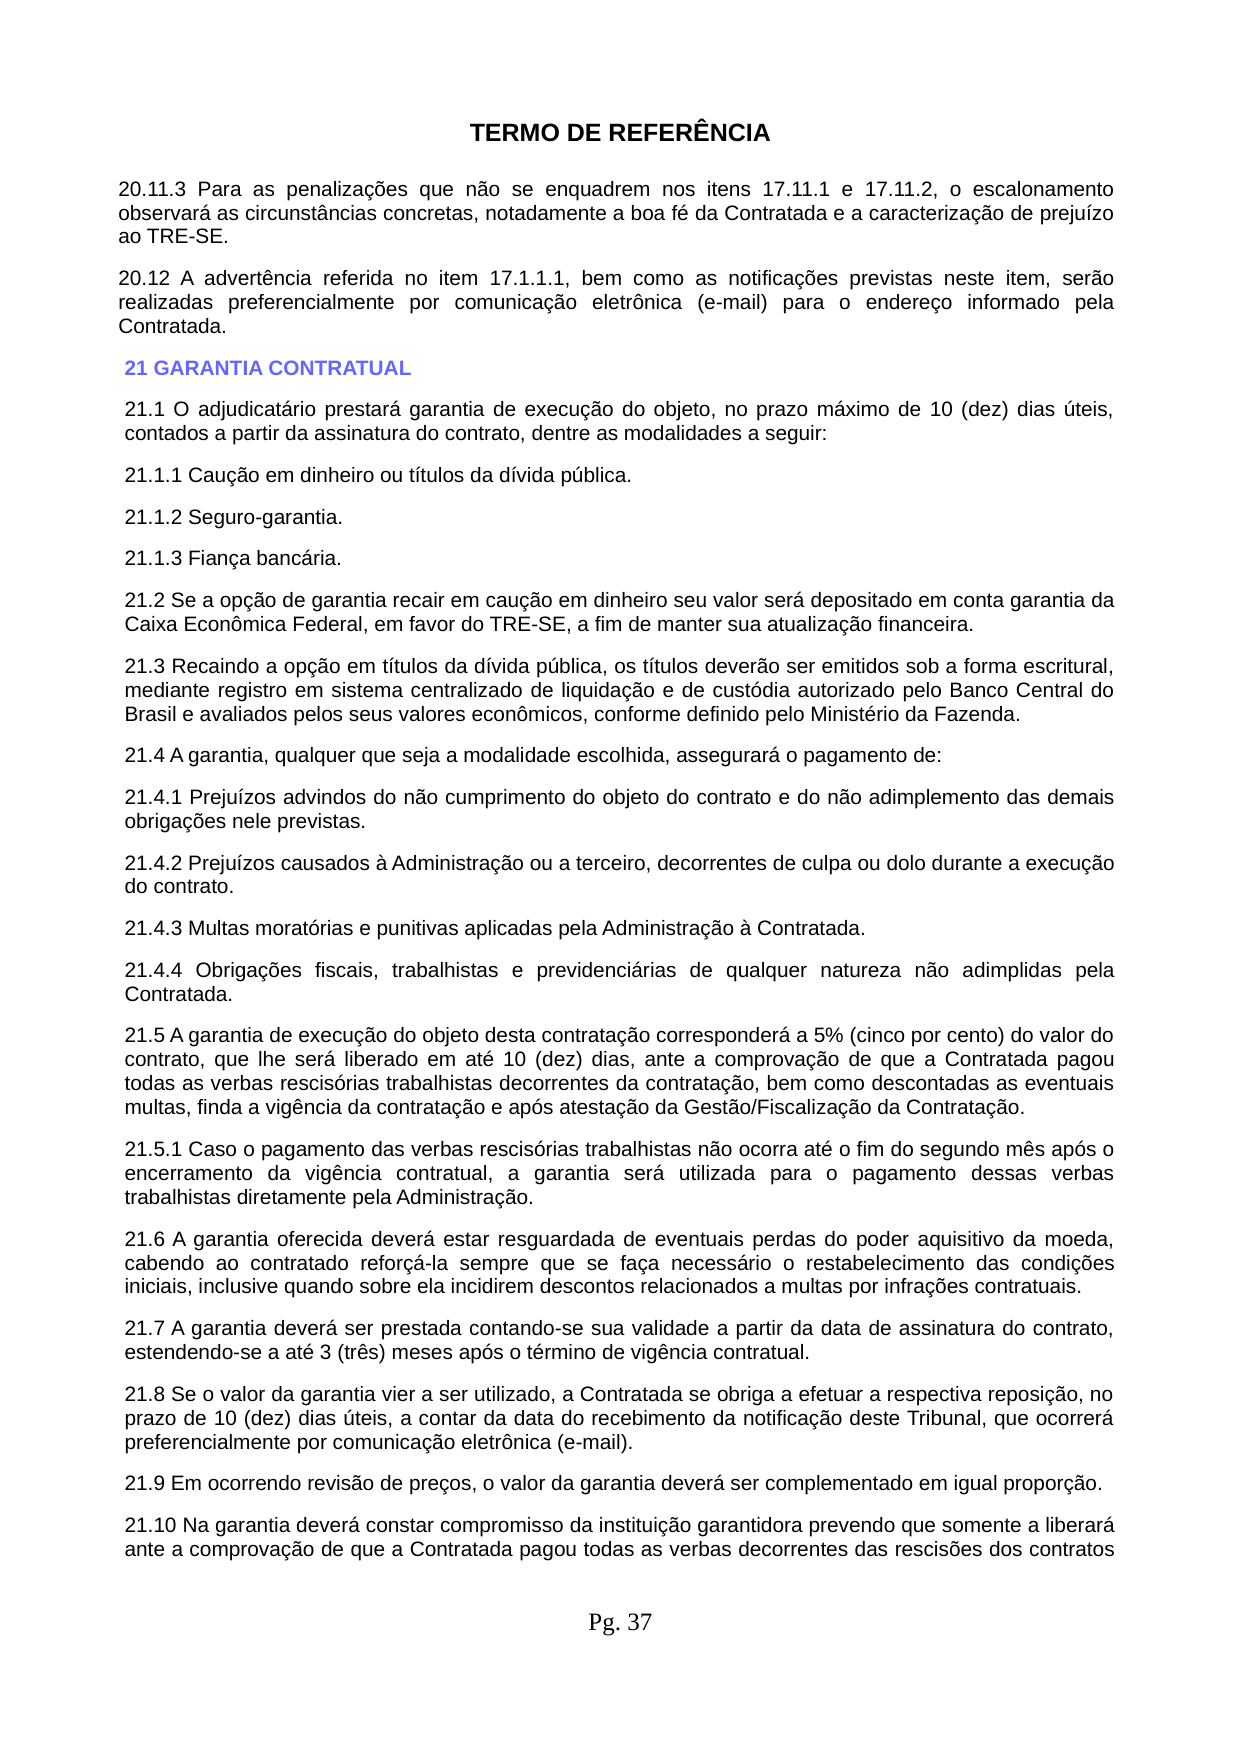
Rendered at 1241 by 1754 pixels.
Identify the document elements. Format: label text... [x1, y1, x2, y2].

text 21.6 A garantia oferecida deverá estar resguardada de eventuais perdas do poder aquisitivo da moeda, cabendo ao contratado reforçá-la sempre que se faça necessário o restabelecimento das condições iniciais, inclusive quando sobre ela incidirem descontos relacionados a multas por infrações contratuais. [124, 1226, 1116, 1298]
text 21.9 Em ocorrendo revisão de preços, o valor da garantia deverá ser complementado em igual proporção. [124, 1471, 1116, 1495]
text 21.1.3 Fiança bancária. [124, 546, 1116, 570]
text 21.7 A garantia deverá ser prestada contando-se sua validade a partir da data de assinatura do contrato, estendendo-se a até 3 (três) meses após o término de vigência contratual. [124, 1316, 1116, 1364]
text 20.11.3 Para as penalizações que não se enquadrem nos itens 17.11.1 e 17.11.2, o escalonamento observará as circunstâncias concretas, notadamente a boa fé da Contratada e a caracterização de prejuízo ao TRE-SE. [118, 176, 1116, 248]
text 21 GARANTIA CONTRATUAL [124, 356, 1116, 379]
text 21.1.1 Caução em dinheiro ou títulos da dívida pública. [124, 463, 1116, 487]
text 21.2 Se a opção de garantia recair em caução em dinheiro seu valor será depositado em conta garantia da Caixa Econômica Federal, em favor do TRE-SE, a fim de manter sua atualização financeira. [124, 588, 1116, 636]
text 21.4 A garantia, qualquer que seja a modalidade escolhida, assegurará o pagamento de: [124, 743, 1116, 767]
text 21.4.4 Obrigações fiscais, trabalhistas e previdenciárias de qualquer natureza não adimplidas pela Contratada. [124, 958, 1116, 1006]
text 21.4.2 Prejuízos causados à Administração ou a terceiro, decorrentes de culpa ou dolo durante a execução do contrato. [124, 850, 1116, 898]
text 21.10 Na garantia deverá constar compromisso da instituição garantidora prevendo que somente a liberará ante a comprovação de que a Contratada pagou todas as verbas decorrentes das rescisões dos contratos [124, 1513, 1116, 1561]
text 21.3 Recaindo a opção em títulos da dívida pública, os títulos deverão ser emitidos sob a forma escritural, mediante registro em sistema centralizado de liquidação e de custódia autorizado pelo Banco Central do Brasil e avaliados pelos seus valores econômicos, conforme definido pelo Ministério da Fazenda. [124, 653, 1116, 725]
text 20.12 A advertência referida no item 17.1.1.1, bem como as notificações previstas neste item, serão realizadas preferencialmente por comunicação eletrônica (e-mail) para o endereço informado pela Contratada. [118, 266, 1116, 338]
text 21.5.1 Caso o pagamento das verbas rescisórias trabalhistas não ocorra até o fim do segundo mês após o encerramento da vigência contratual, a garantia será utilizada para o pagamento dessas verbas trabalhistas diretamente pela Administração. [124, 1137, 1116, 1209]
text 21.1 O adjudicatário prestará garantia de execução do objeto, no prazo máximo de 10 (dez) dias úteis, contados a partir da assinatura do contrato, dentre as modalidades a seguir: [124, 397, 1116, 445]
text 21.5 A garantia de execução do objeto desta contratação corresponderá a 5% (cinco por cento) do valor do contrato, que lhe será liberado em até 10 (dez) dias, ante a comprovação de que a Contratada pagou todas as verbas rescisórias trabalhistas decorrentes da contratação, bem como descontadas as eventuais multas, finda a vigência da contratação e após atestação da Gestão/Fiscalização da Contratação. [124, 1023, 1116, 1119]
text 21.4.1 Prejuízos advindos do não cumprimento do objeto do contrato e do não adimplemento das demais obrigações nele previstas. [124, 785, 1116, 833]
text 21.4.3 Multas moratórias e punitivas aplicadas pela Administração à Contratada. [124, 916, 1116, 940]
text 21.8 Se o valor da garantia vier a ser utilizado, a Contratada se obriga a efetuar a respectiva reposição, no prazo de 10 (dez) dias úteis, a contar da data do recebimento da notificação deste Tribunal, que ocorrerá preferencialmente por comunicação eletrônica (e-mail). [124, 1382, 1116, 1453]
text 21.1.2 Seguro-garantia. [124, 504, 1116, 528]
